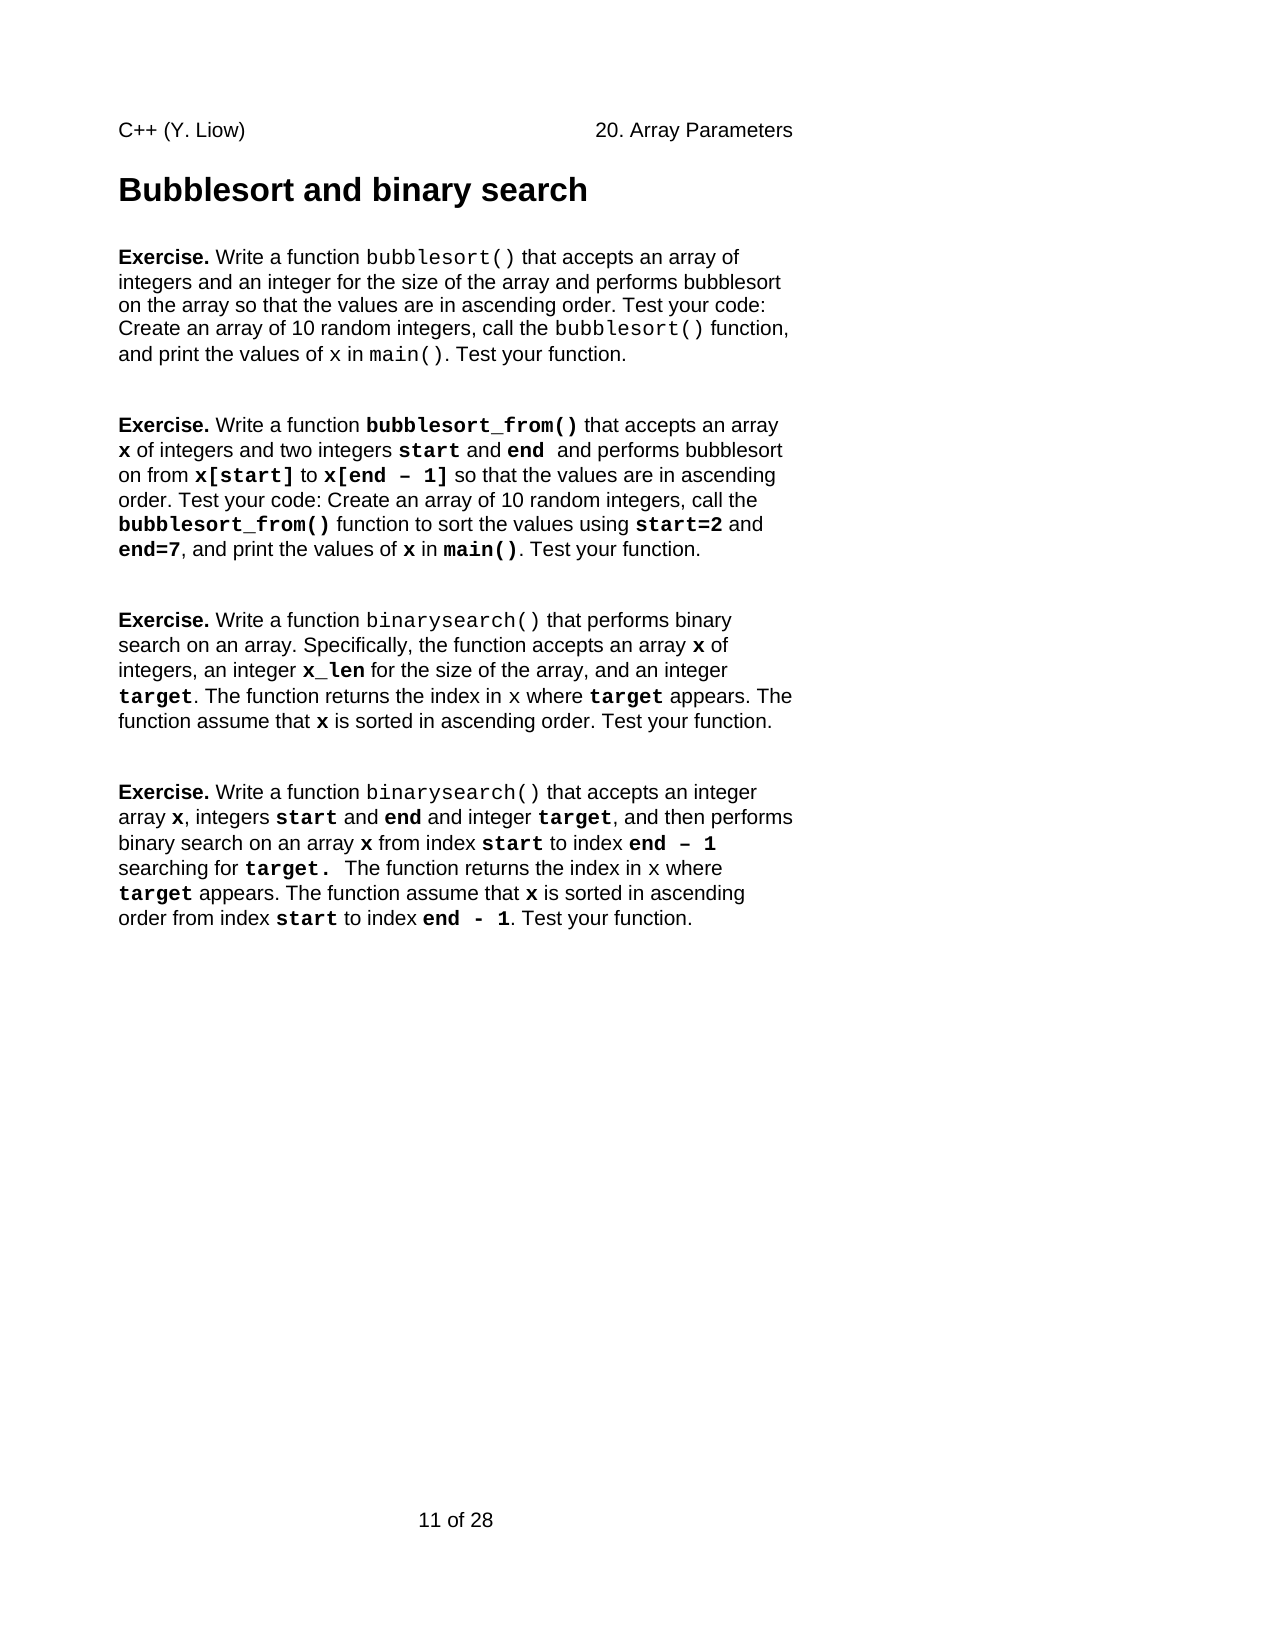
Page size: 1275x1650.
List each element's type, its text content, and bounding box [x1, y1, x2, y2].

text Exercise. Write a function bubblesort() that accepts an array of integers and an integer for the size of the array and performs bubblesort on the array so that the values are in ascending order. Test your code: Create an array of 10 random integers, call the bubblesort() function, and print the values of x in main(). Test your function. [118, 245, 793, 367]
text Bubblesort and binary search [118, 171, 793, 208]
text Exercise. Write a function bubblesort_from() that accepts an array x of integers and two integers start and end and performs bubblesort on from x[start] to x[end – 1] so that the values are in ascending order. Test your code: Create an array of 10 random integers, call the bubblesort_from() function to sort the values using start=2 and end=7, and print the values of x in main(). Test your function. [118, 414, 793, 562]
text Exercise. Write a function binarysearch() that accepts an integer array x, integers start and end and integer target, and then performs binary search on an array x from index start to index end – 1 searching for target. The function returns the index in x where target appears. The function assume that x is sorted in ascending order from index start to index end - 1. Test your function. [118, 781, 793, 931]
text Exercise. Write a function binarysearch() that performs binary search on an array. Specifically, the function accepts an array x of integers, an integer x_len for the size of the array, and an integer target. The function returns the index in x where target appears. The function assume that x is sorted in ascending order. Test your function. [118, 609, 793, 734]
